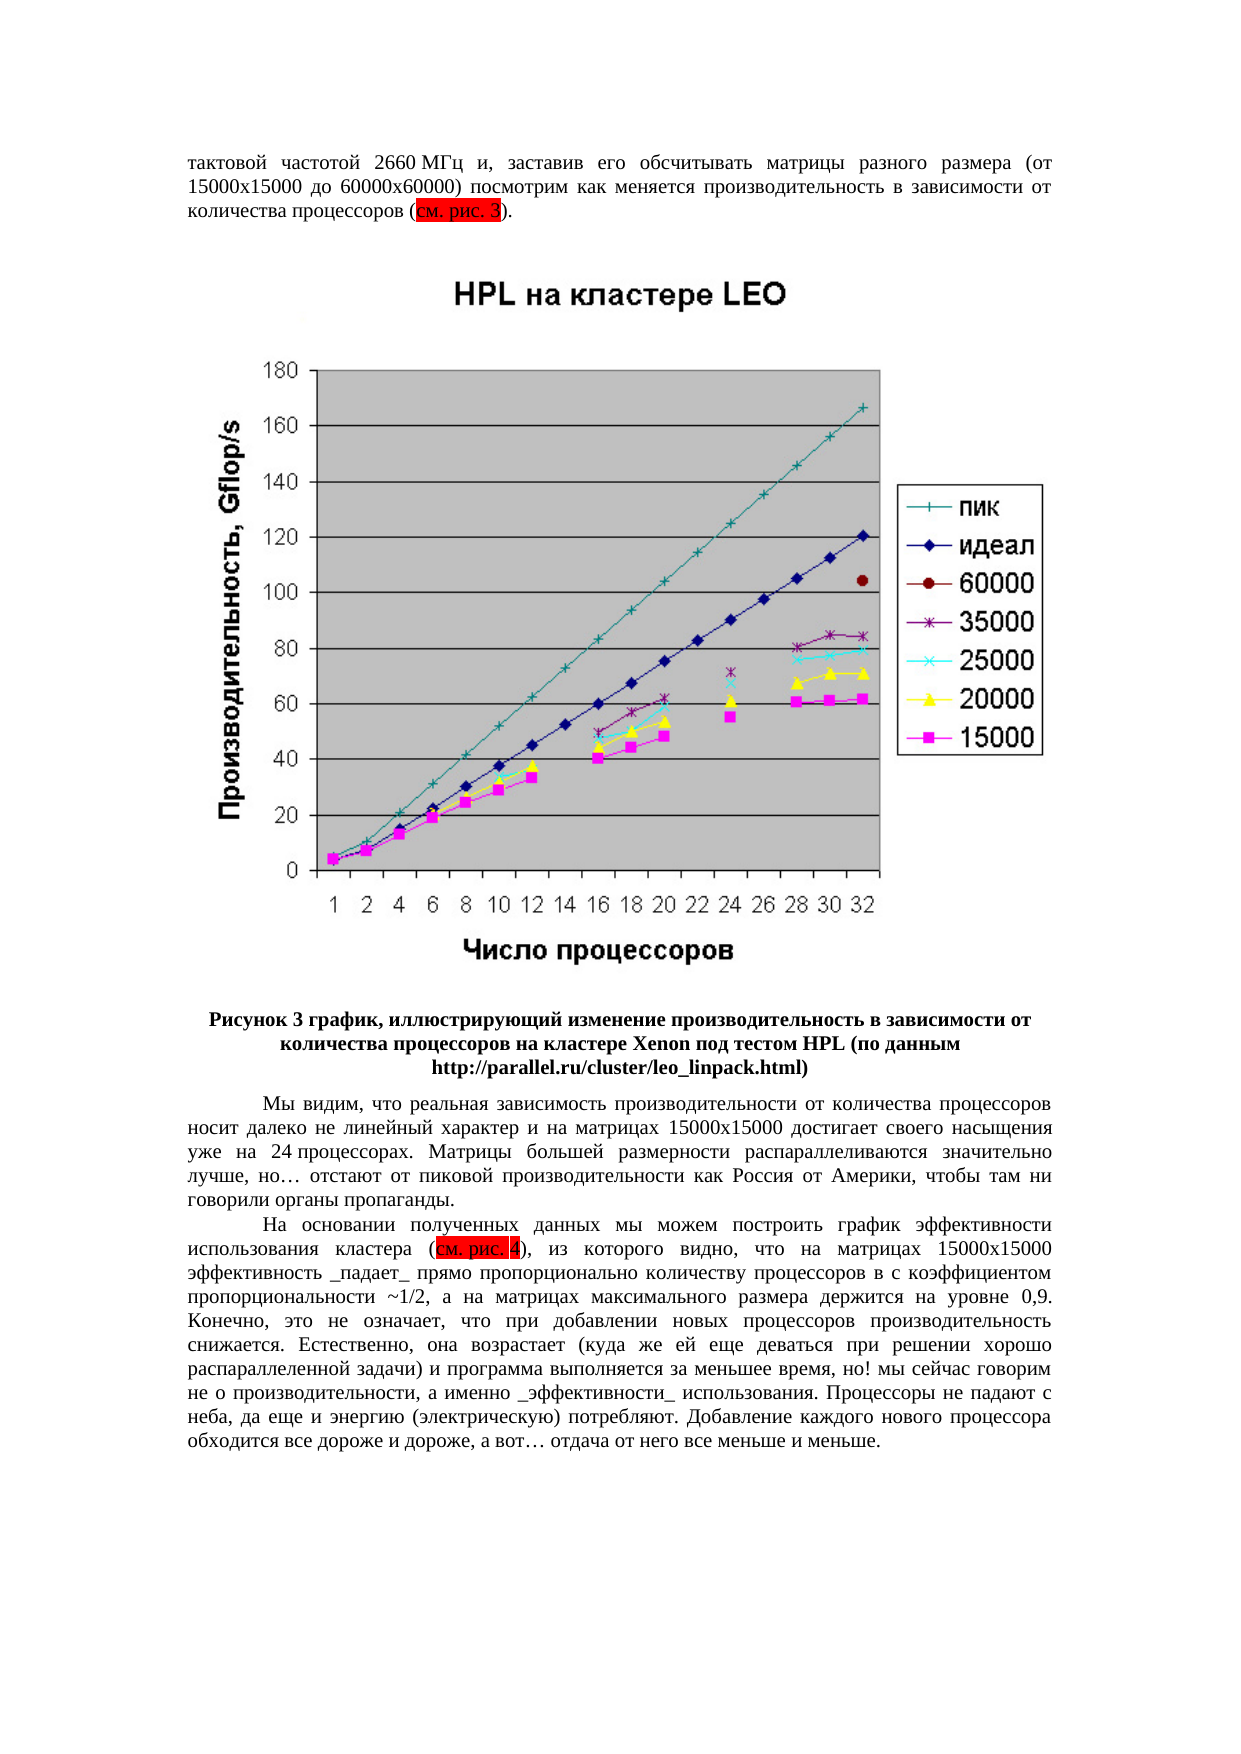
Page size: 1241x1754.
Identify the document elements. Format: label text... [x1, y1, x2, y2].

text Рисунок 3 график, иллюстрирующий изменение производительность в зависимости от количества процессоров на кластере Xenon под тестом HPL (по данным http://parallel.ru/cluster/leo_linpack.html) [187, 1006, 1053, 1079]
picture [187, 246, 1053, 994]
text На основании полученных данных мы можем построить график эффективности использования кластера (см. рис. 4), из которого видно, что на матрицах 15000х15000 эффективность _падает_ прямо пропорционально количеству процессоров в с коэффициентом пропорциональности ~1/2, а на матрицах максимального размера держится на уровне 0,9. Конечно, это не означает, что при добавлении новых процессоров производительность снижается. Естественно, она возрастает (куда же ей еще деваться при решении хорошо распараллеленной задачи) и программа выполняется за меньшее время, но! мы сейчас говорим не о производительности, а именно _эффективности_ использования. Процессоры не падают с неба, да еще и энергию (электрическую) потребляют. Добавление каждого нового процессора обходится все дороже и дороже, а вот… отдача от него все меньше и меньше. [187, 1211, 1053, 1452]
text Мы видим, что реальная зависимость производительности от количества процессоров носит далеко не линейный характер и на матрицах 15000x15000 достигает своего насыщения уже на 24 процессорах. Матрицы большей размерности распараллеливаются значительно лучше, но… отстают от пиковой производительности как Россия от Америки, чтобы там ни говорили органы пропаганды. [187, 1091, 1053, 1211]
text тактовой частотой 2660 МГц и, заставив его обсчитывать матрицы разного размера (от 15000x15000 до 60000x60000) посмотрим как меняется производительность в зависимости от количества процессоров (см. рис. 3). [187, 150, 1053, 222]
